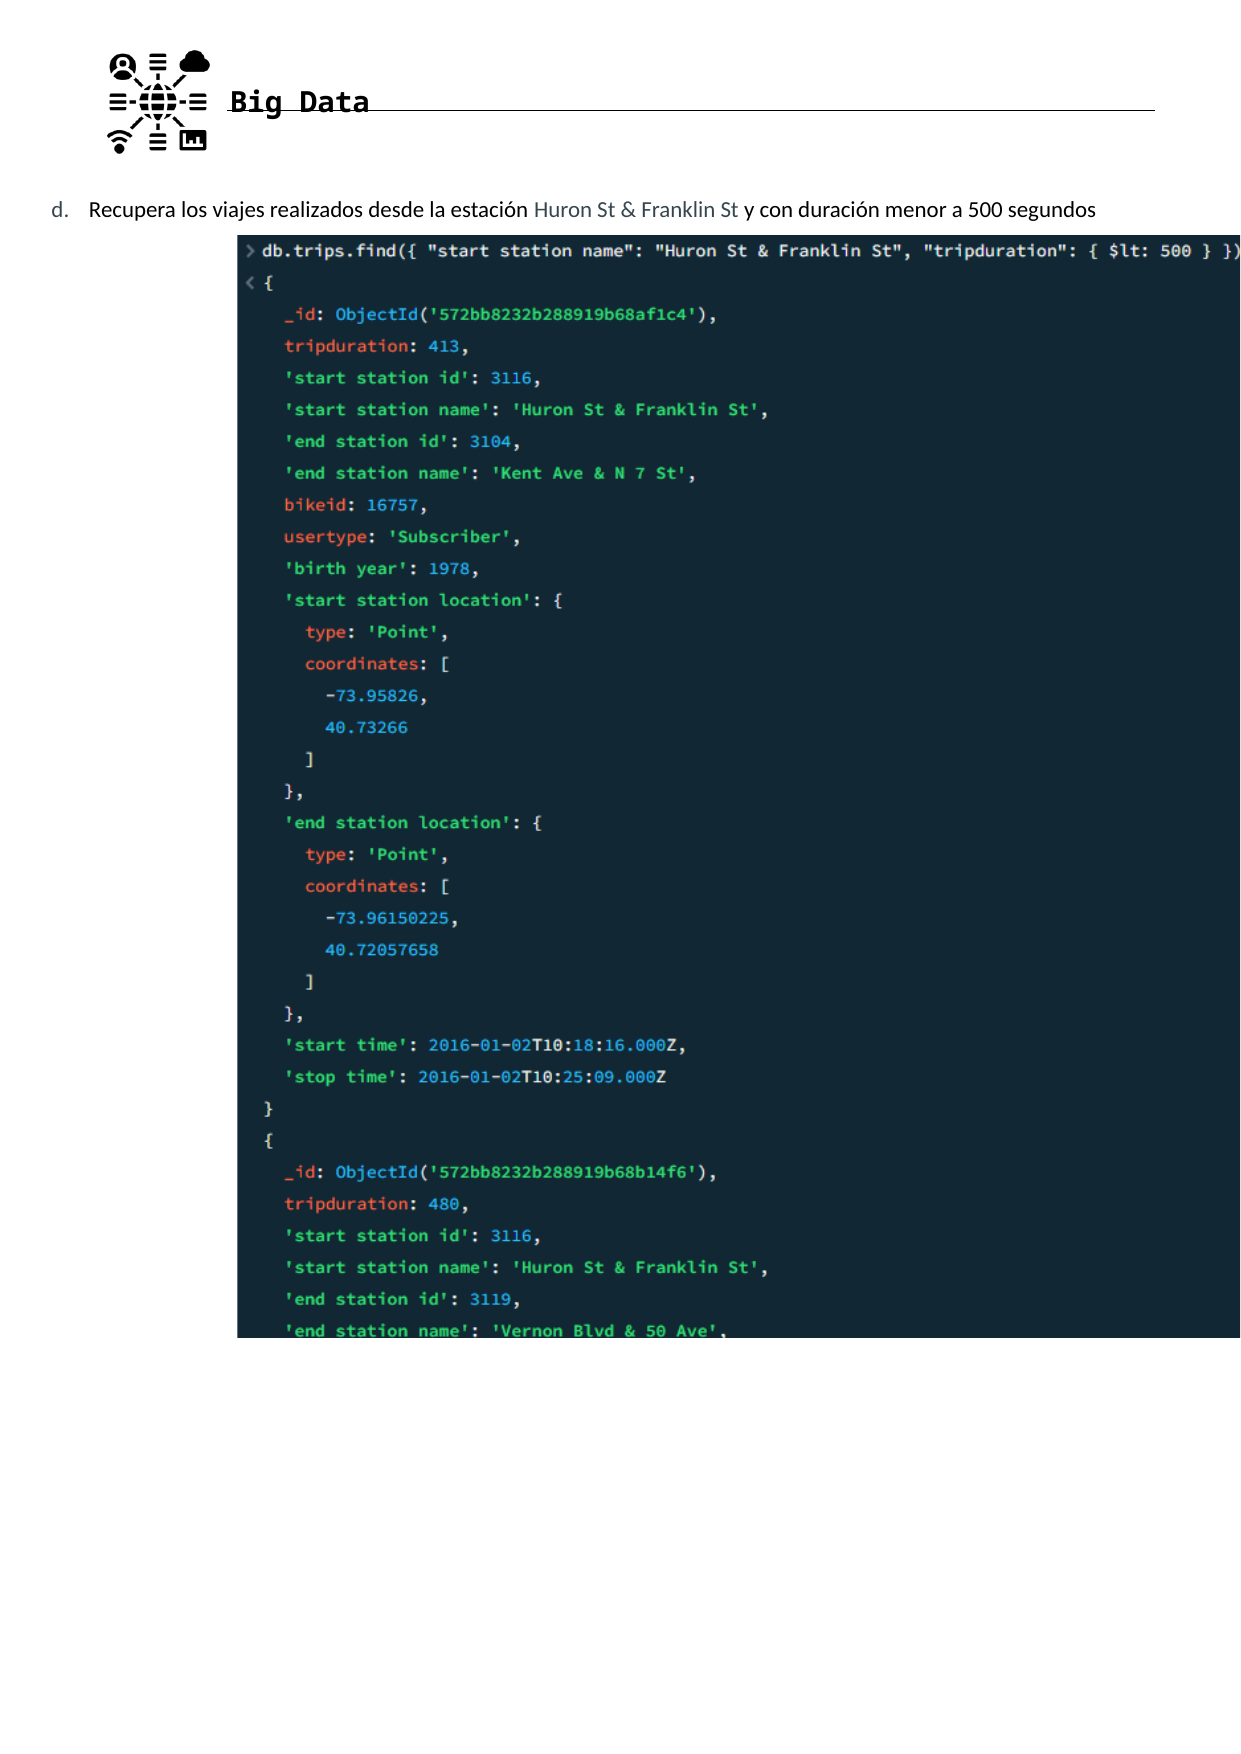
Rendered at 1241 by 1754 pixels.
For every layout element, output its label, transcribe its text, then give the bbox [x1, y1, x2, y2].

list Recupera los viajes realizados desde la estación Huron St & Franklin St y con duración menor a 500 segundos [51, 195, 1147, 223]
